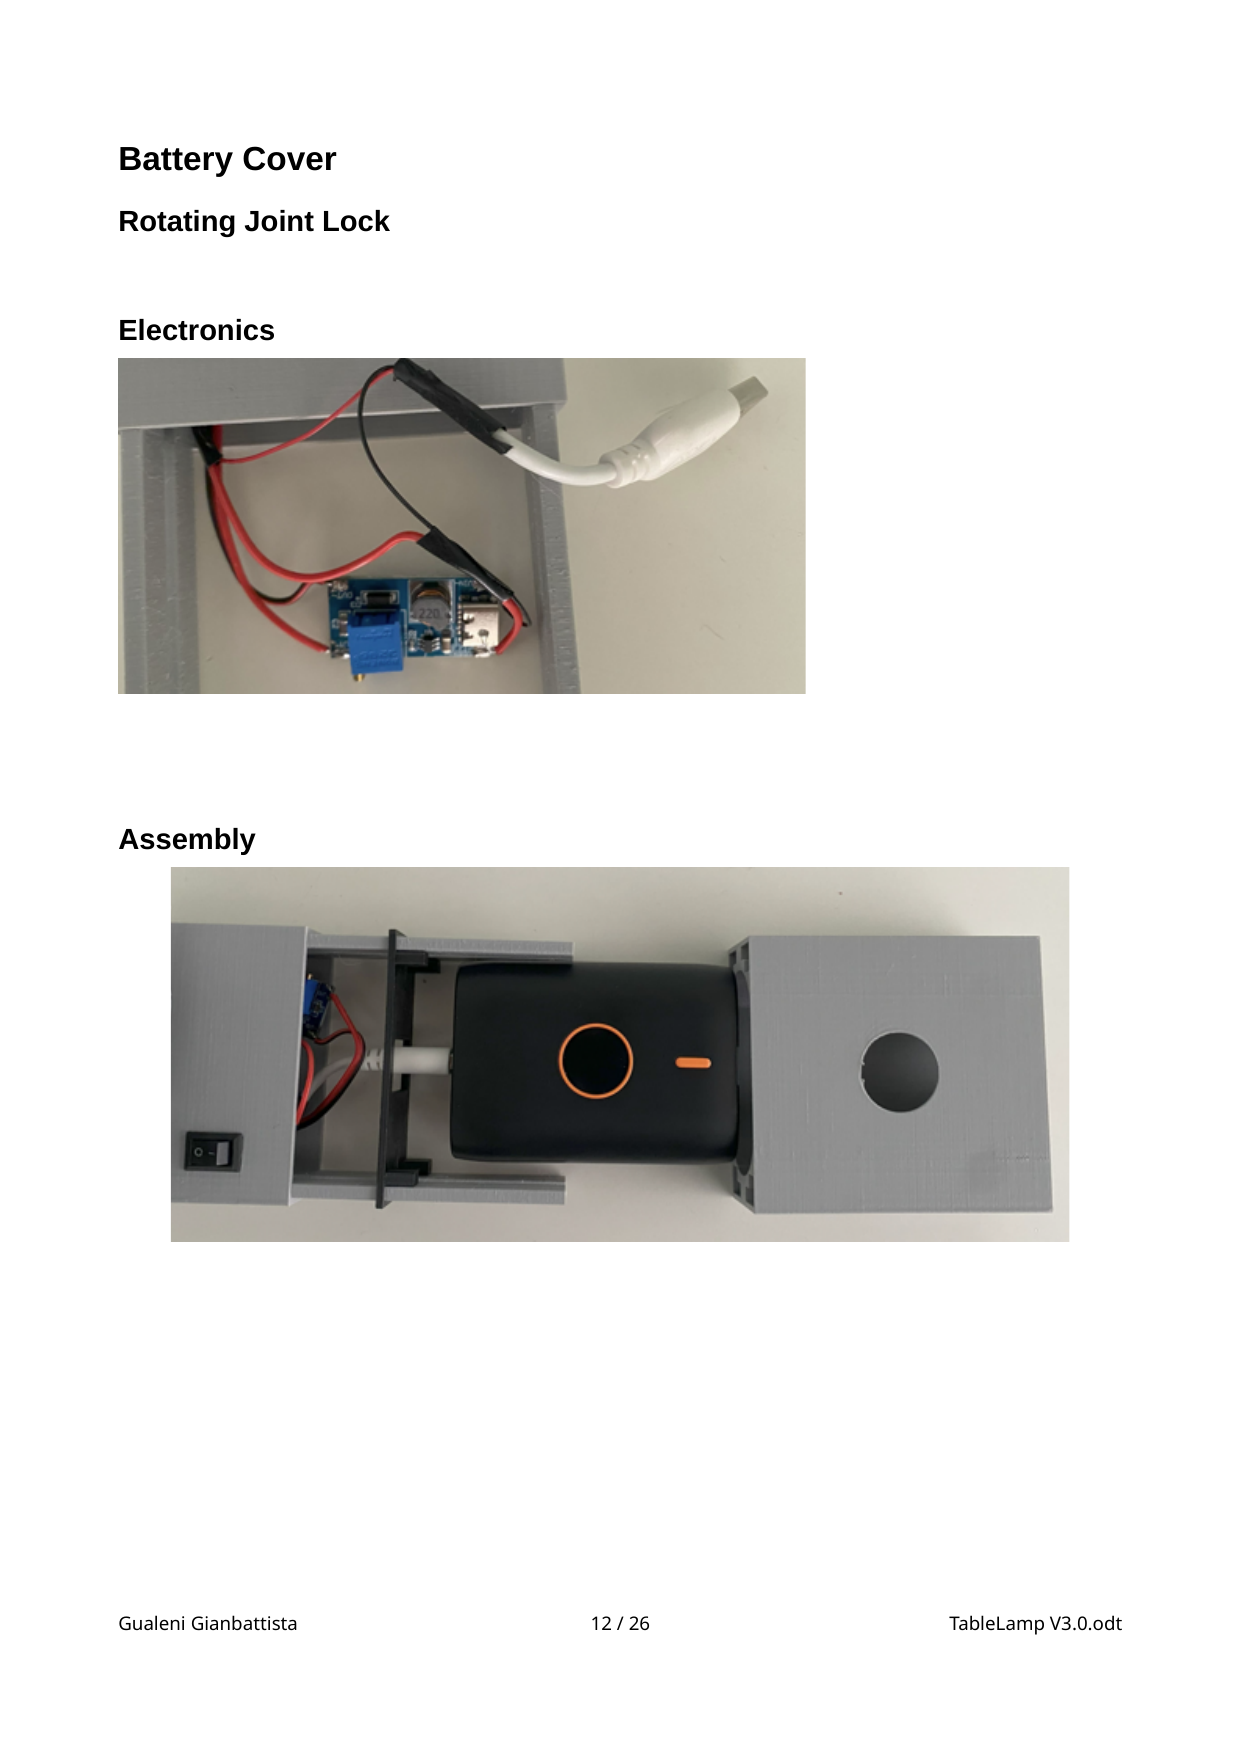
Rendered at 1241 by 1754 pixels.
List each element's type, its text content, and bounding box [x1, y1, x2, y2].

subtitle Rotating Joint Lock [118, 204, 1122, 238]
subtitle Battery Cover [118, 139, 1122, 177]
picture [118, 358, 806, 694]
picture [170, 867, 1070, 1242]
subtitle Electronics [118, 313, 1122, 346]
subtitle Assembly [118, 822, 1122, 855]
